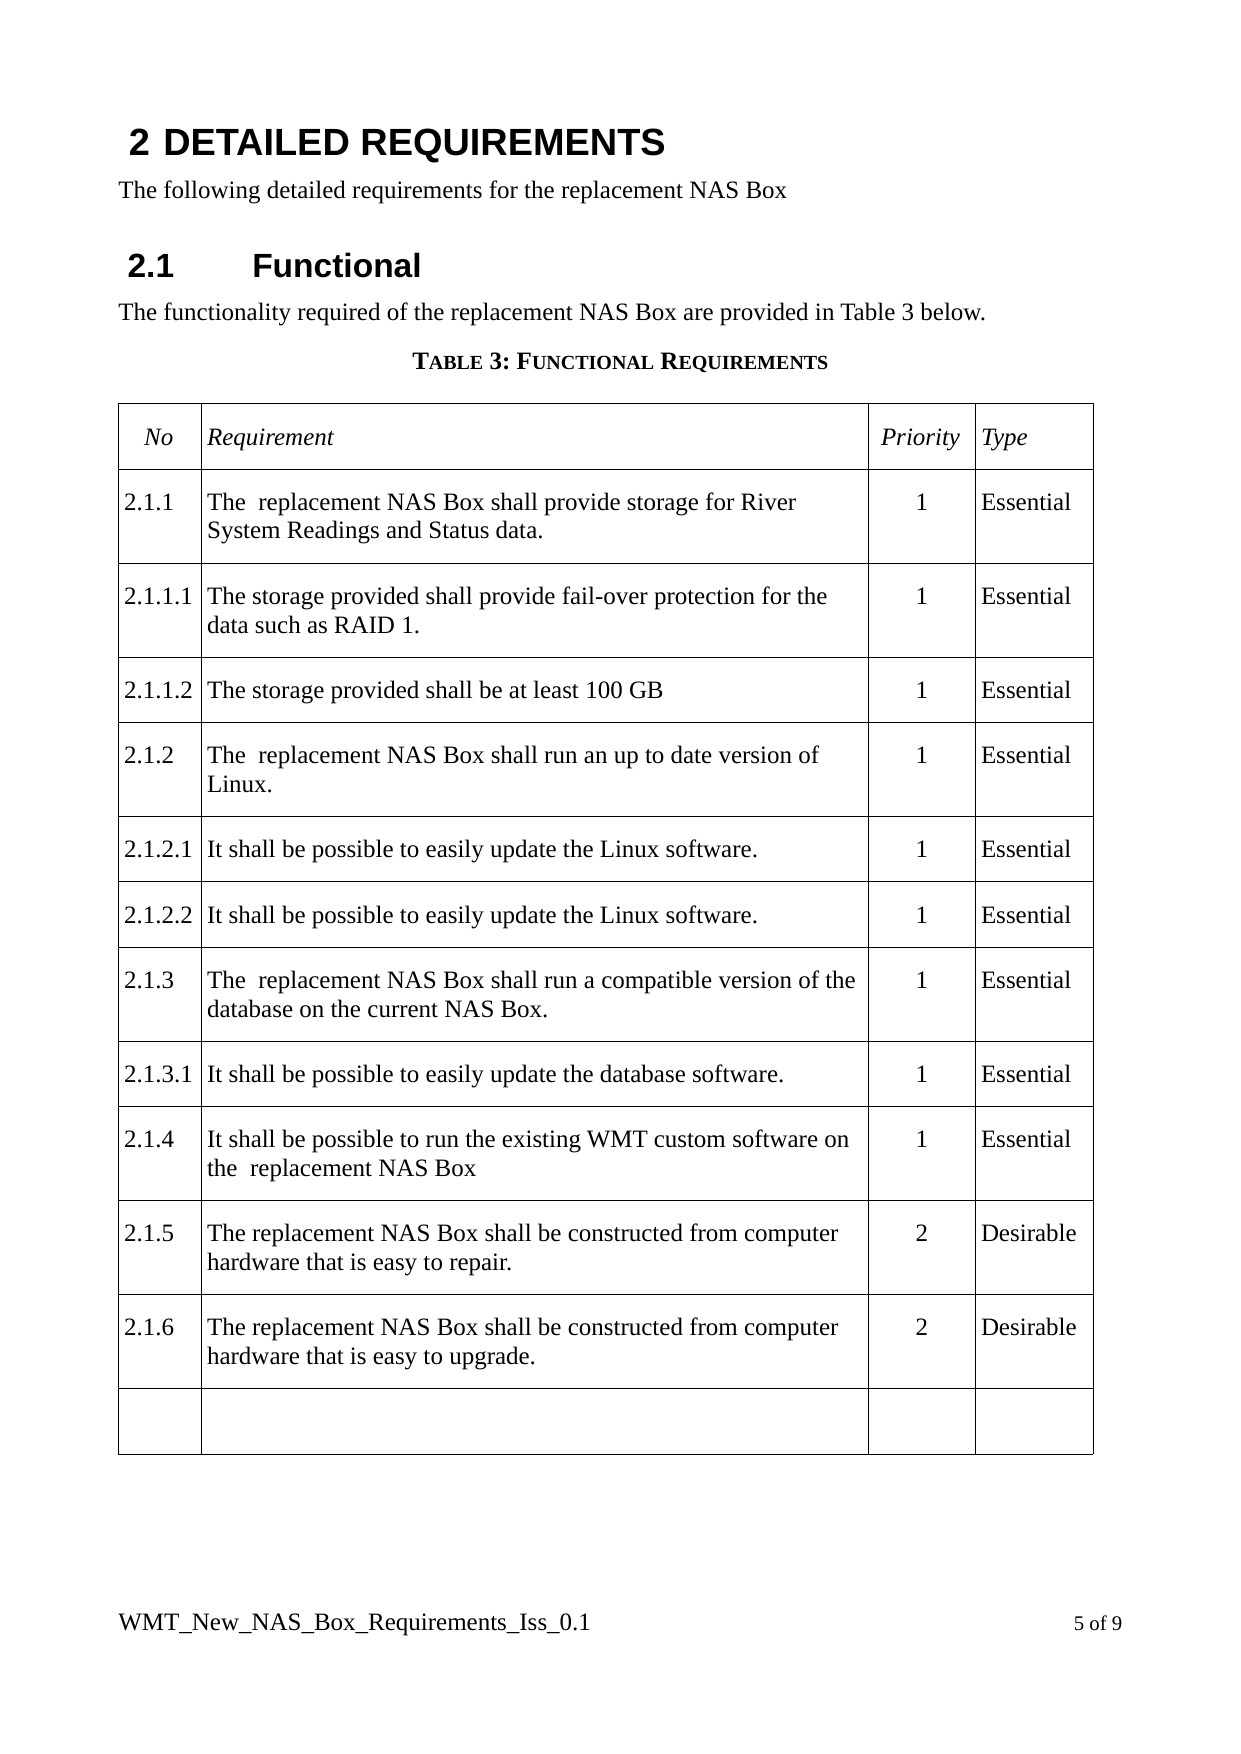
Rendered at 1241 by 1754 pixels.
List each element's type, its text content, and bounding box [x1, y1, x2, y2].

table_cell It shall be possible to easily update the Linux software. [202, 882, 868, 947]
table_cell 2.1.2.2 [119, 882, 201, 947]
table_cell 2.1.4 [119, 1107, 201, 1200]
table_cell The replacement NAS Box shall run a compatible version of the database on the current NAS Box. [202, 948, 868, 1041]
table_cell It shall be possible to easily update the Linux software. [202, 817, 868, 881]
subtitle Table 3: Functional Requirements [118, 346, 1122, 374]
subtitle Functional [118, 246, 1122, 284]
table_cell [202, 1389, 868, 1453]
table_cell Essential [976, 658, 1093, 722]
table_header Type [976, 404, 1093, 468]
table_cell 2 [869, 1201, 975, 1294]
table_cell Essential [976, 817, 1093, 881]
text The following detailed requirements for the replacement NAS Box [118, 176, 1122, 204]
table_cell 1 [869, 658, 975, 722]
table_cell The replacement NAS Box shall be constructed from computer hardware that is easy to upgrade. [202, 1295, 868, 1388]
table_cell 2 [869, 1295, 975, 1388]
table_cell [869, 1389, 975, 1453]
table_cell 1 [869, 817, 975, 881]
table_cell 2.1.2.1 [119, 817, 201, 881]
table_cell Essential [976, 882, 1093, 947]
table_cell 2.1.6 [119, 1295, 201, 1388]
table_cell [119, 1389, 201, 1453]
table_cell 1 [869, 723, 975, 816]
table_header Requirement [202, 404, 868, 468]
table_header No [119, 404, 201, 468]
table_cell 1 [869, 948, 975, 1041]
table_cell Essential [976, 1042, 1093, 1106]
table_cell The storage provided shall provide fail-over protection for the data such as RAID 1. [202, 564, 868, 657]
table_cell It shall be possible to easily update the database software. [202, 1042, 868, 1106]
table_cell Essential [976, 1107, 1093, 1200]
table_cell 2.1.3 [119, 948, 201, 1041]
table_cell Desirable [976, 1201, 1093, 1294]
table_cell The replacement NAS Box shall be constructed from computer hardware that is easy to repair. [202, 1201, 868, 1294]
table_cell 2.1.1.1 [119, 564, 201, 657]
table_cell The replacement NAS Box shall provide storage for River System Readings and Status data. [202, 470, 868, 563]
table_cell 2.1.3.1 [119, 1042, 201, 1106]
table_cell 2.1.1 [119, 470, 201, 563]
table_cell The storage provided shall be at least 100 GB [202, 658, 868, 722]
table_cell 2.1.2 [119, 723, 201, 816]
subtitle DETAILED REQUIREMENTS [118, 119, 1122, 163]
table_cell Essential [976, 564, 1093, 657]
table_cell It shall be possible to run the existing WMT custom software on the replacement NAS Box [202, 1107, 868, 1200]
table_cell 1 [869, 1107, 975, 1200]
table_cell Essential [976, 723, 1093, 816]
table_cell [976, 1389, 1093, 1453]
table_cell Essential [976, 470, 1093, 563]
table_cell 1 [869, 564, 975, 657]
table_cell Desirable [976, 1295, 1093, 1388]
table_cell The replacement NAS Box shall run an up to date version of Linux. [202, 723, 868, 816]
table_cell 2.1.1.2 [119, 658, 201, 722]
table_cell 1 [869, 882, 975, 947]
table_cell 2.1.5 [119, 1201, 201, 1294]
table_cell 1 [869, 1042, 975, 1106]
table_cell Essential [976, 948, 1093, 1041]
text The functionality required of the replacement NAS Box are provided in Table 3 below. [118, 297, 1122, 325]
table_cell 1 [869, 470, 975, 563]
table_header Priority [869, 404, 975, 468]
